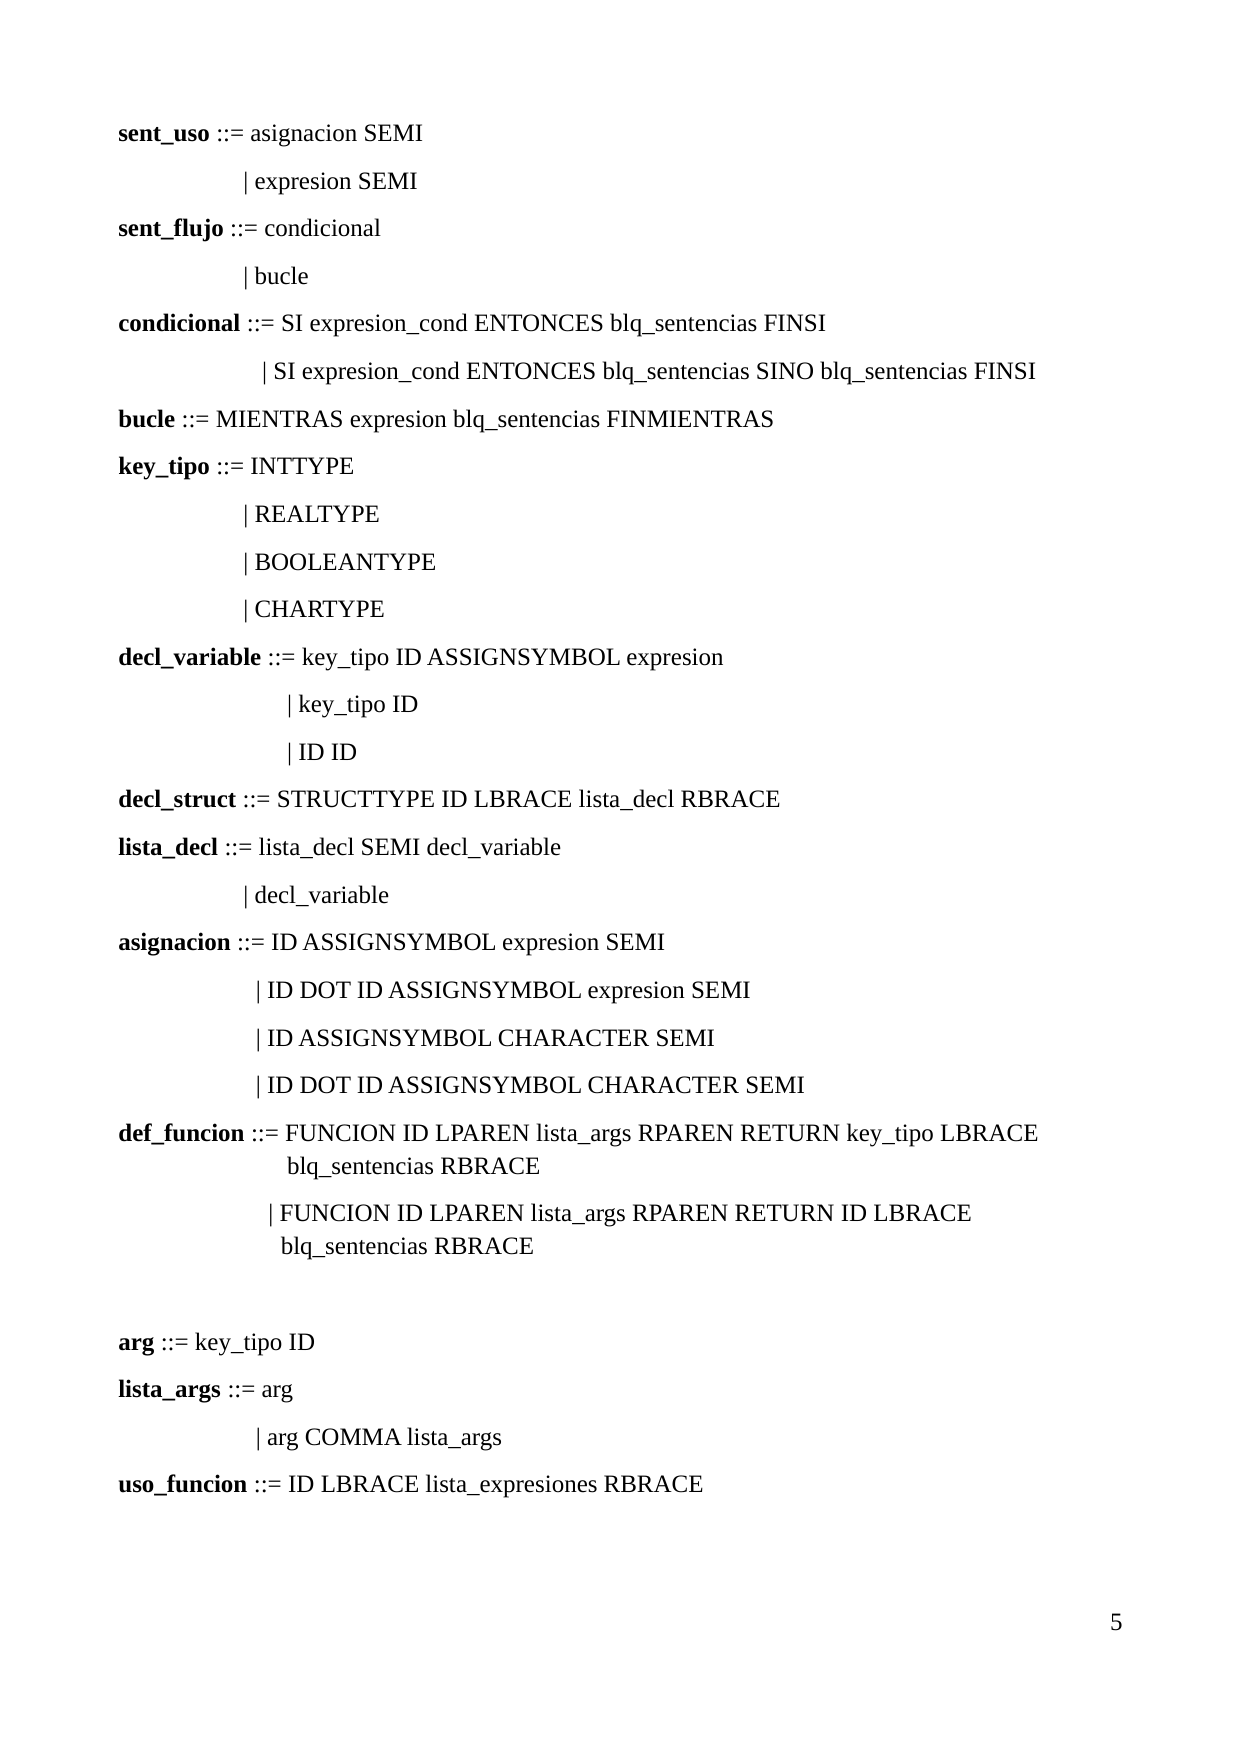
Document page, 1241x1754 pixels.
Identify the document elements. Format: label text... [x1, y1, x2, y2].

text asignacion ::= ID ASSIGNSYMBOL expresion SEMI [118, 927, 1122, 956]
text sent_flujo ::= condicional [118, 213, 1122, 242]
text uso_funcion ::= ID LBRACE lista_expresiones RBRACE [118, 1469, 1122, 1498]
text | FUNCION ID LPAREN lista_args RPAREN RETURN ID LBRACE blq_sentencias RBRACE [118, 1198, 1122, 1260]
text | ID DOT ID ASSIGNSYMBOL CHARACTER SEMI [118, 1070, 1122, 1099]
text arg ::= key_tipo ID [118, 1327, 1122, 1355]
text | decl_variable [118, 880, 1122, 908]
text lista_decl ::= lista_decl SEMI decl_variable [118, 832, 1122, 861]
text | key_tipo ID [118, 689, 1122, 718]
text key_tipo ::= INTTYPE [118, 451, 1122, 480]
text | arg COMMA lista_args [118, 1422, 1122, 1451]
text | ID ID [118, 737, 1122, 766]
text bucle ::= MIENTRAS expresion blq_sentencias FINMIENTRAS [118, 404, 1122, 432]
text | expresion SEMI [118, 166, 1122, 194]
text lista_args ::= arg [118, 1374, 1122, 1403]
text condicional ::= SI expresion_cond ENTONCES blq_sentencias FINSI [118, 308, 1122, 337]
text def_funcion ::= FUNCION ID LPAREN lista_args RPAREN RETURN key_tipo LBRACE blq_sentencias RBRACE [118, 1118, 1122, 1179]
text | ID DOT ID ASSIGNSYMBOL expresion SEMI [118, 975, 1122, 1004]
text | ID ASSIGNSYMBOL CHARACTER SEMI [118, 1023, 1122, 1051]
text | CHARTYPE [118, 594, 1122, 623]
text sent_uso ::= asignacion SEMI [118, 118, 1122, 147]
text decl_struct ::= STRUCTTYPE ID LBRACE lista_decl RBRACE [118, 784, 1122, 813]
text | SI expresion_cond ENTONCES blq_sentencias SINO blq_sentencias FINSI [118, 356, 1122, 385]
text | REALTYPE [118, 499, 1122, 528]
text decl_variable ::= key_tipo ID ASSIGNSYMBOL expresion [118, 642, 1122, 671]
text | bucle [118, 261, 1122, 290]
text | BOOLEANTYPE [118, 547, 1122, 575]
